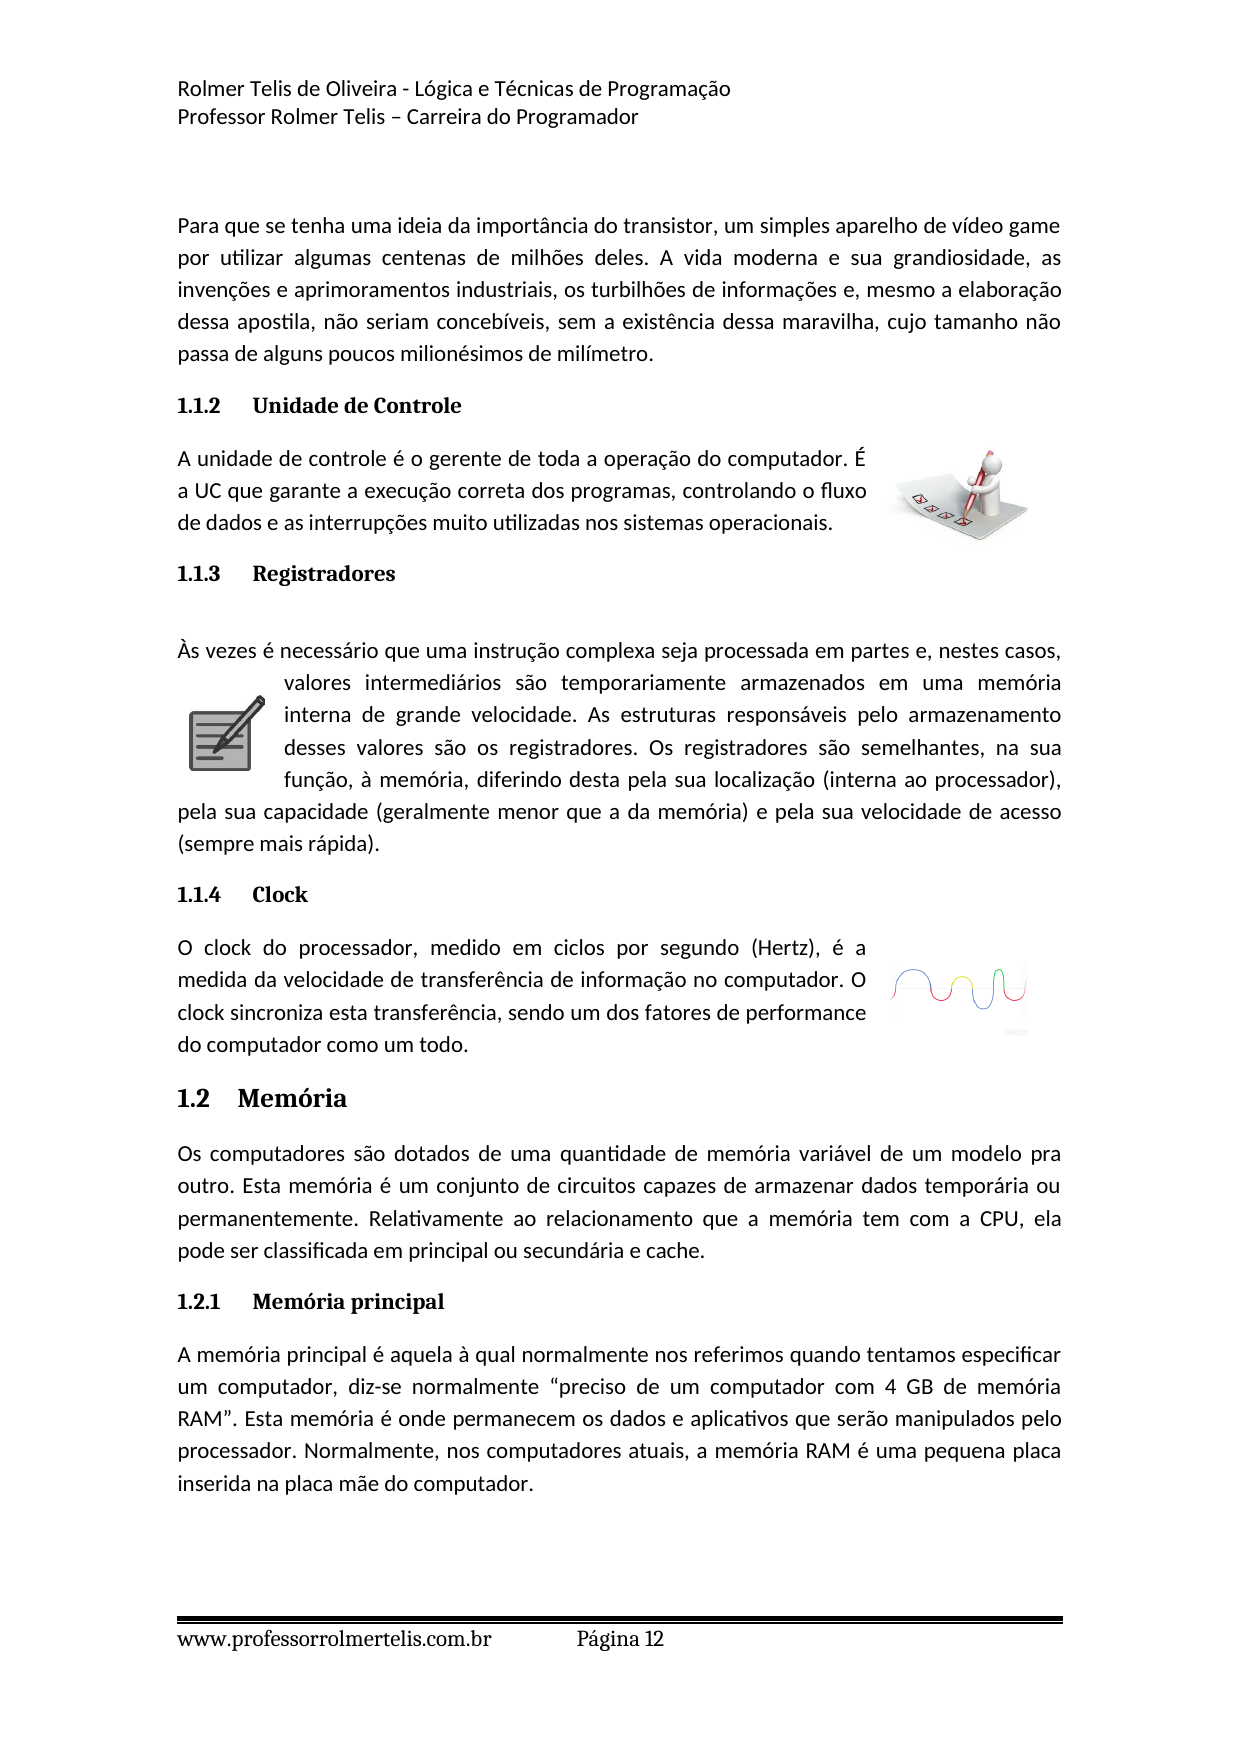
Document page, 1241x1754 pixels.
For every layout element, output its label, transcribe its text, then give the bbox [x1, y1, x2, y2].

subtitle Memória [177, 1083, 1063, 1114]
text O clock do processador, medido em ciclos por segundo (Hertz), é a medida da velocidade de transferência de informação no computador. O clock sincroniza esta transferência, sendo um dos fatores de performance do computador como um todo. [177, 933, 1063, 1058]
text Às vezes é necessário que uma instrução complexa seja processada em partes e, nestes casos, valores intermediários são temporariamente armazenados em uma memória interna de grande velocidade. As estruturas responsáveis pelo armazenamento desses valores são os registradores. Os registradores são semelhantes, na sua função, à memória, diferindo desta pela sua localização (interna ao processador), pela sua capacidade (geralmente menor que a da memória) e pela sua velocidade de acesso (sempre mais rápida). [177, 636, 1063, 857]
text A memória principal é aquela à qual normalmente nos referimos quando tentamos especificar um computador, diz-se normalmente “preciso de um computador com 4 GB de memória RAM”. Esta memória é onde permanecem os dados e aplicativos que serão manipulados pelo processador. Normalmente, nos computadores atuais, a memória RAM é uma pequena placa inserida na placa mãe do computador. [177, 1340, 1063, 1497]
picture [189, 695, 265, 771]
subtitle Memória principal [177, 1289, 1063, 1315]
text Para que se tenha uma ideia da importância do transistor, um simples aparelho de vídeo game por utilizar algumas centenas de milhões deles. A vida moderna e sua grandiosidade, as invenções e aprimoramentos industriais, os turbilhões de informações e, mesmo a elaboração dessa apostila, não seriam concebíveis, sem a existência dessa maravilha, cujo tamanho não passa de alguns poucos milionésimos de milímetro. [177, 211, 1063, 368]
subtitle Unidade de Controle [177, 393, 1063, 419]
text A unidade de controle é o gerente de toda a operação do computador. É a UC que garante a execução correta dos programas, controlando o fluxo de dados e as interrupções muito utilizadas nos sistemas operacionais. [177, 444, 886, 536]
picture [886, 941, 1030, 1037]
subtitle Clock [177, 882, 1063, 908]
subtitle Registradores [177, 561, 1063, 587]
picture [886, 443, 1041, 546]
text Os computadores são dotados de uma quantidade de memória variável de um modelo pra outro. Esta memória é um conjunto de circuitos capazes de armazenar dados temporária ou permanentemente. Relativamente ao relacionamento que a memória tem com a CPU, ela pode ser classificada em principal ou secundária e cache. [177, 1139, 1063, 1264]
